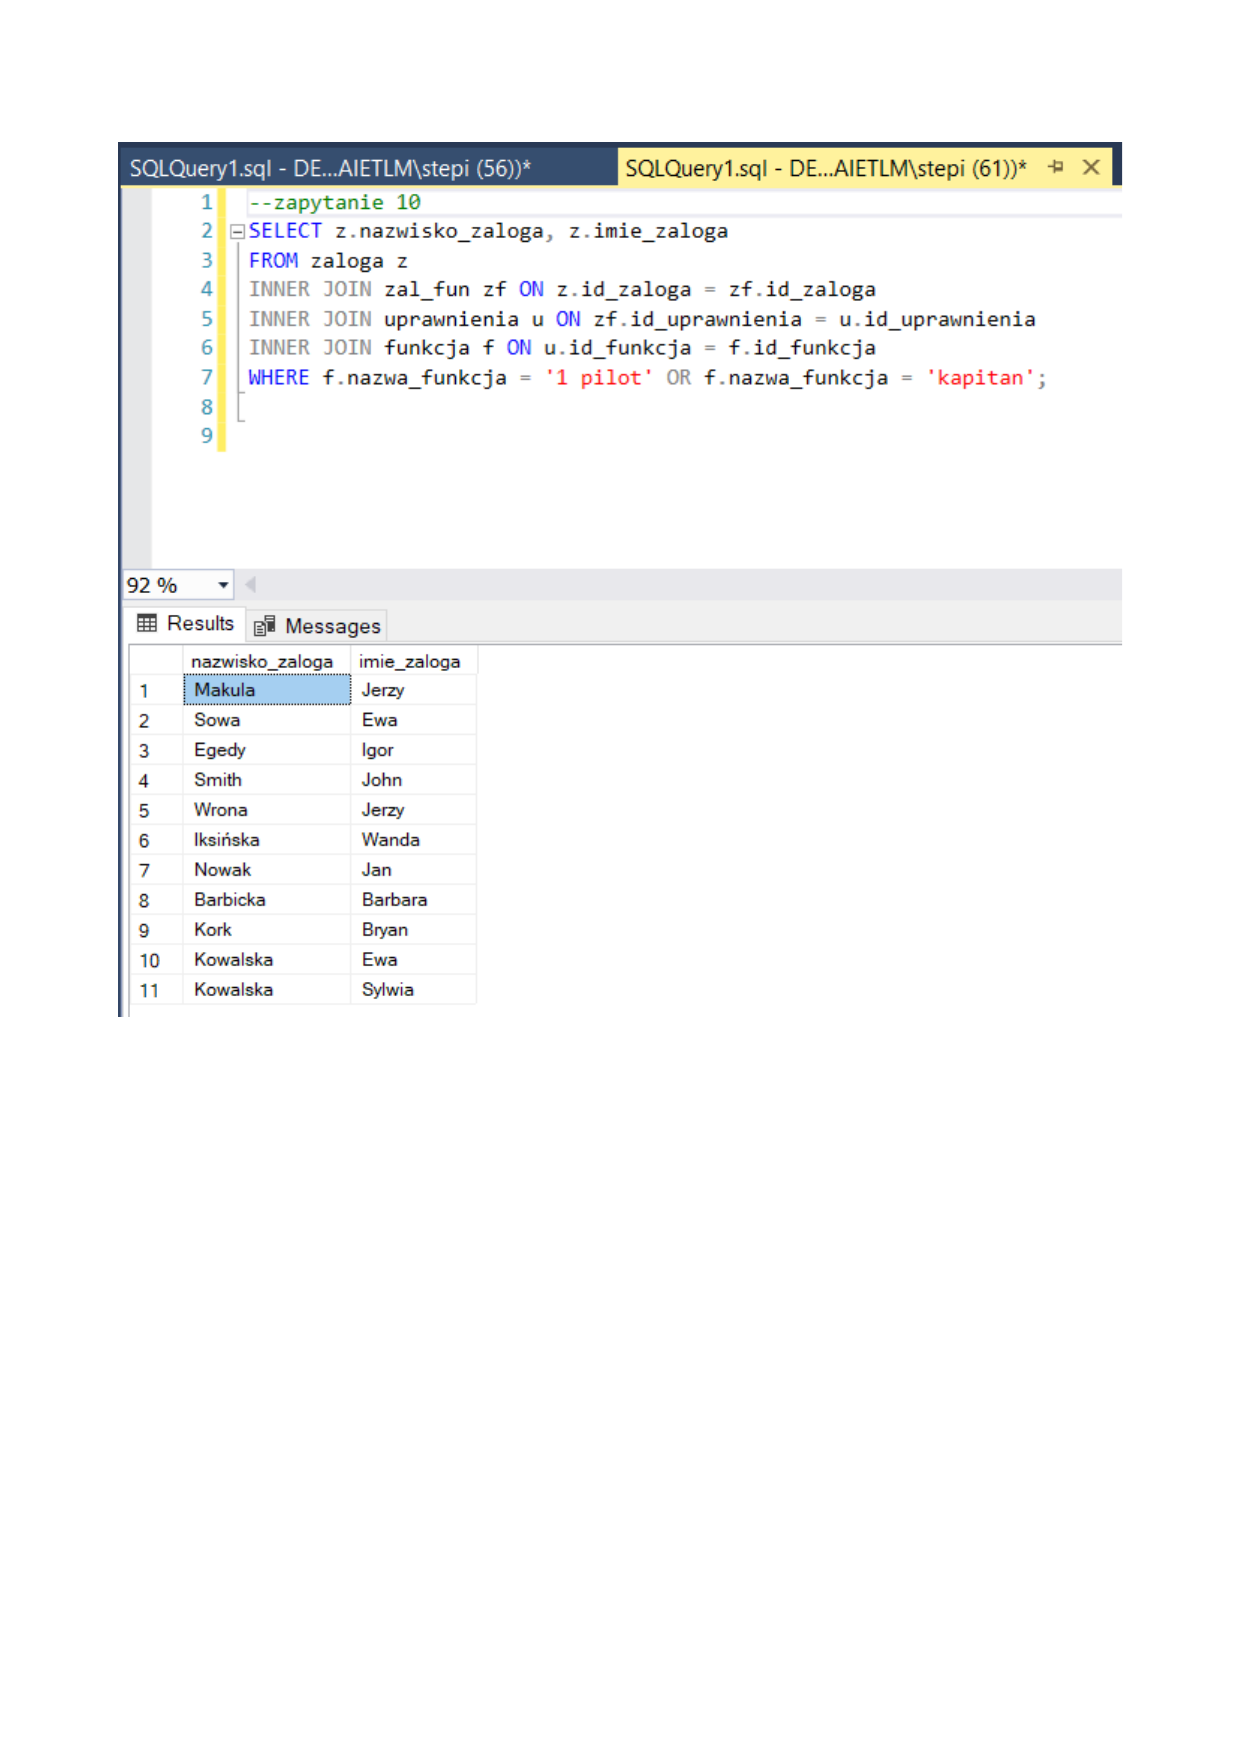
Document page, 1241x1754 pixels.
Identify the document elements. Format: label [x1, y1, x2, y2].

picture [118, 142, 1123, 1017]
